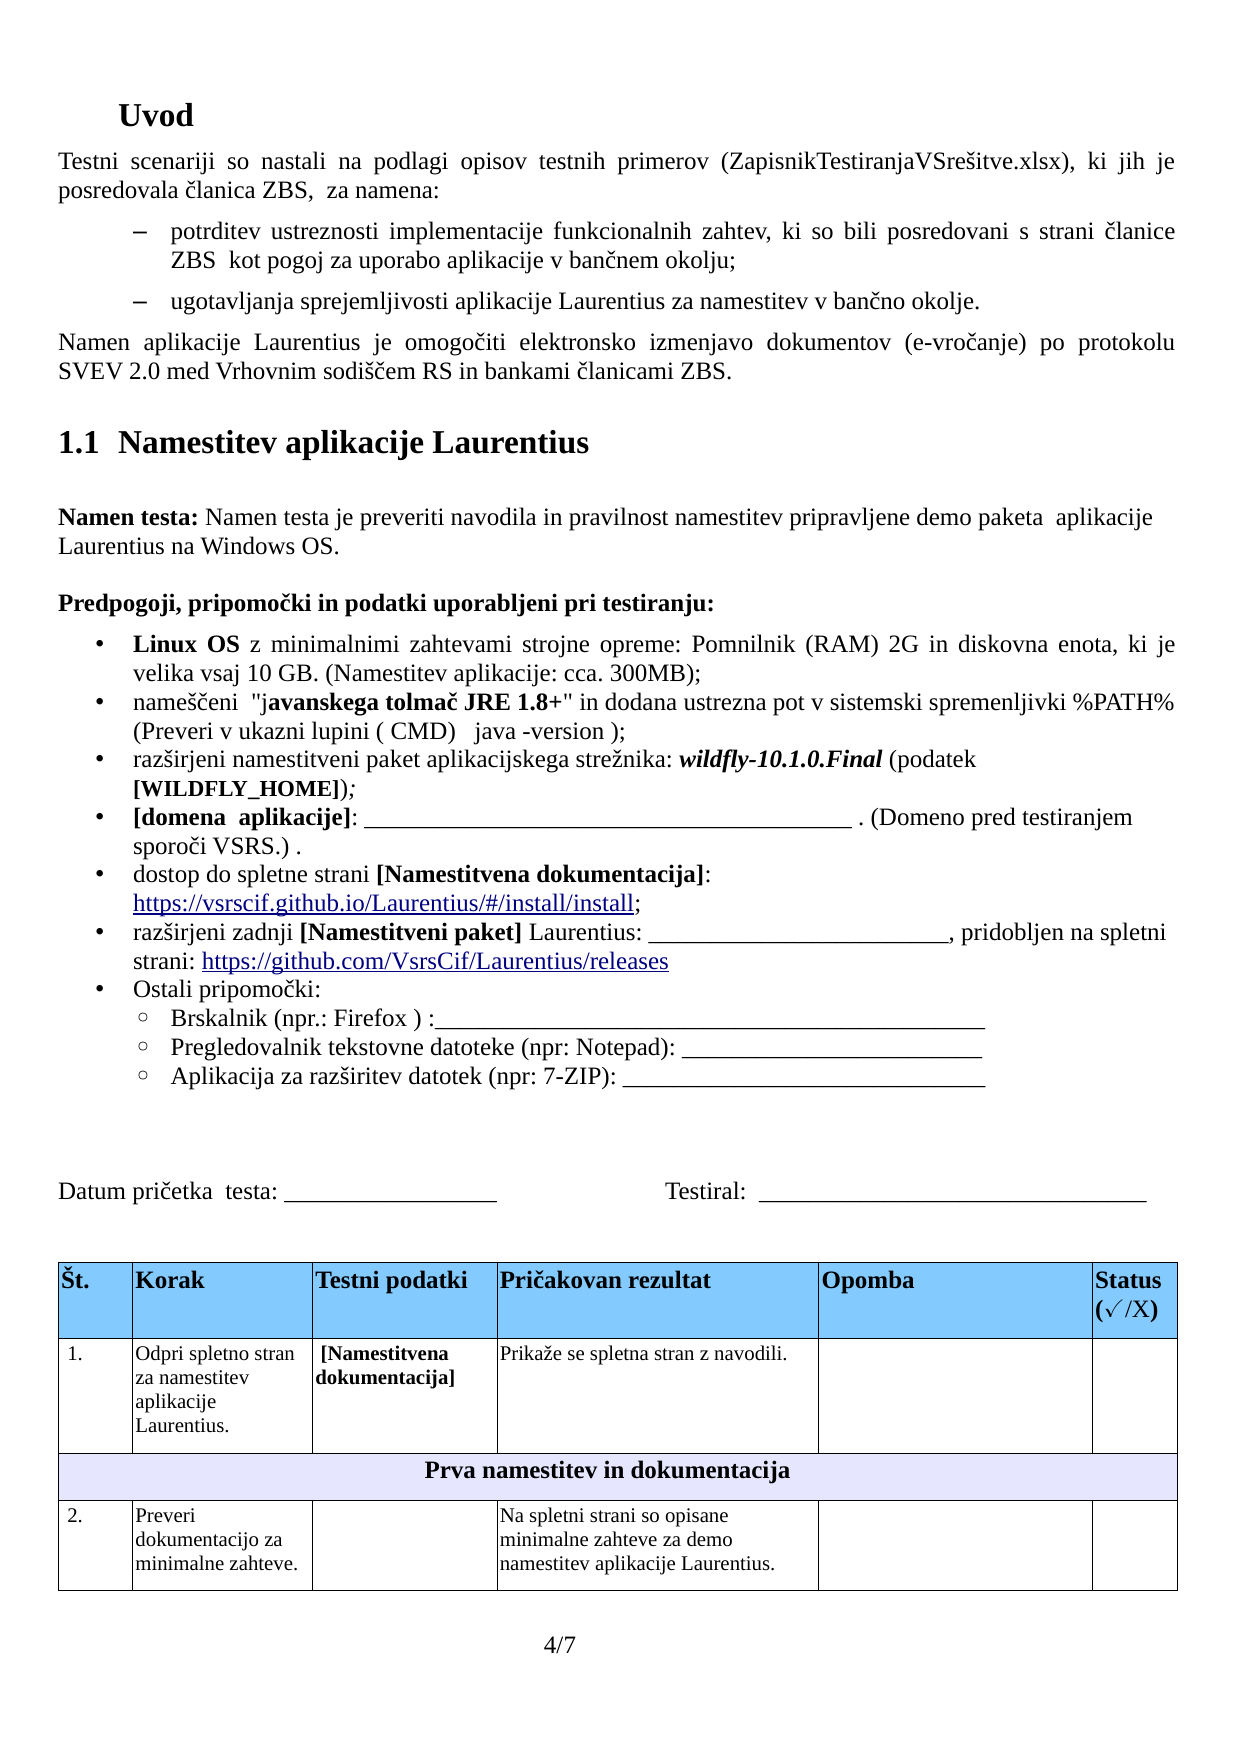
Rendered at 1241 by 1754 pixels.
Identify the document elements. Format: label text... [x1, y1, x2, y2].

list [domena aplikacije]: _______________________________________ . (Domeno pred testiranjem sporoči VSRS.) . [95, 802, 1177, 859]
list razširjeni zadnji [Namestitveni paket] Laurentius: ________________________, pridobljen na spletni strani: https://github.com/VsrsCif/Laurentius/releases [95, 917, 1177, 974]
table_cell [819, 1501, 1092, 1590]
table_cell [313, 1501, 497, 1590]
list dostop do spletne strani [Namestitvena dokumentacija]: https://vsrscif.github.io/Laurentius/#/install/install; [95, 859, 1177, 917]
list ugotavljanja sprejemljivosti aplikacije Laurentius za namestitev v bančno okolje. [133, 286, 1177, 315]
table_cell [1093, 1339, 1177, 1453]
table_cell Na spletni strani so opisane minimalne zahteve za demo namestitev aplikacije Laurentius. [498, 1501, 818, 1590]
text Datum pričetka testa: _________________ Testiral: _______________________________ [58, 1176, 1177, 1204]
list razširjeni namestitveni paket aplikacijskega strežnika: wildfly-10.1.0.Final (podatek [WILDFLY_HOME]); [95, 744, 1177, 802]
table_cell Odpri spletno stran za namestitev aplikacije Laurentius. [133, 1339, 312, 1453]
subtitle Uvod [58, 95, 1177, 134]
table_header Št. [59, 1263, 132, 1338]
list Ostali pripomočki: [95, 974, 1177, 1003]
list potrditev ustreznosti implementacije funkcionalnih zahtev, ki so bili posredovani s strani članice ZBS kot pogoj za uporabo aplikacije v bančnem okolju; [133, 216, 1177, 274]
list Brskalnik (npr.: Firefox ) :____________________________________________ [133, 1003, 1177, 1032]
list Aplikacija za razširitev datotek (npr: 7-ZIP): _____________________________ [133, 1061, 1177, 1089]
text Testni scenariji so nastali na podlagi opisov testnih primerov (ZapisnikTestiranjaVSrešitve.xlsx), ki jih je posredovala članica ZBS, za namena: [58, 146, 1177, 204]
table_header Status (✓/X) [1093, 1263, 1177, 1338]
table_cell Prva namestitev in dokumentacija [59, 1454, 1177, 1500]
text Namen aplikacije Laurentius je omogočiti elektronsko izmenjavo dokumentov (e-vročanje) po protokolu SVEV 2.0 med Vrhovnim sodiščem RS in bankami članicami ZBS. [58, 327, 1177, 385]
table_cell [819, 1339, 1092, 1453]
table_cell [59, 1501, 132, 1590]
table_header Opomba [819, 1263, 1092, 1338]
subtitle Namestitev aplikacije Laurentius [58, 422, 1177, 461]
table_header Testni podatki [313, 1263, 497, 1338]
text Predpogoji, pripomočki in podatki uporabljeni pri testiranju: [58, 588, 1177, 617]
table_cell [1093, 1501, 1177, 1590]
table_cell Preveri dokumentacijo za minimalne zahteve. [133, 1501, 312, 1590]
table_cell Prikaže se spletna stran z navodili. [498, 1339, 818, 1453]
table_cell [59, 1339, 132, 1453]
list Pregledovalnik tekstovne datoteke (npr: Notepad): ________________________ [133, 1032, 1177, 1061]
list Linux OS z minimalnimi zahtevami strojne opreme: Pomnilnik (RAM) 2G in diskovna enota, ki je velika vsaj 10 GB. (Namestitev aplikacije: cca. 300MB); [95, 629, 1177, 687]
table_cell [Namestitvena dokumentacija] [313, 1339, 497, 1453]
list nameščeni "javanskega tolmač JRE 1.8+" in dodana ustrezna pot v sistemski spremenljivki %PATH% (Preveri v ukazni lupini ( CMD) java -version ); [95, 687, 1177, 744]
table_header Korak [133, 1263, 312, 1338]
table_header Pričakovan rezultat [498, 1263, 818, 1338]
text Namen testa: Namen testa je preveriti navodila in pravilnost namestitev pripravljene demo paketa aplikacije Laurentius na Windows OS. [58, 502, 1177, 559]
